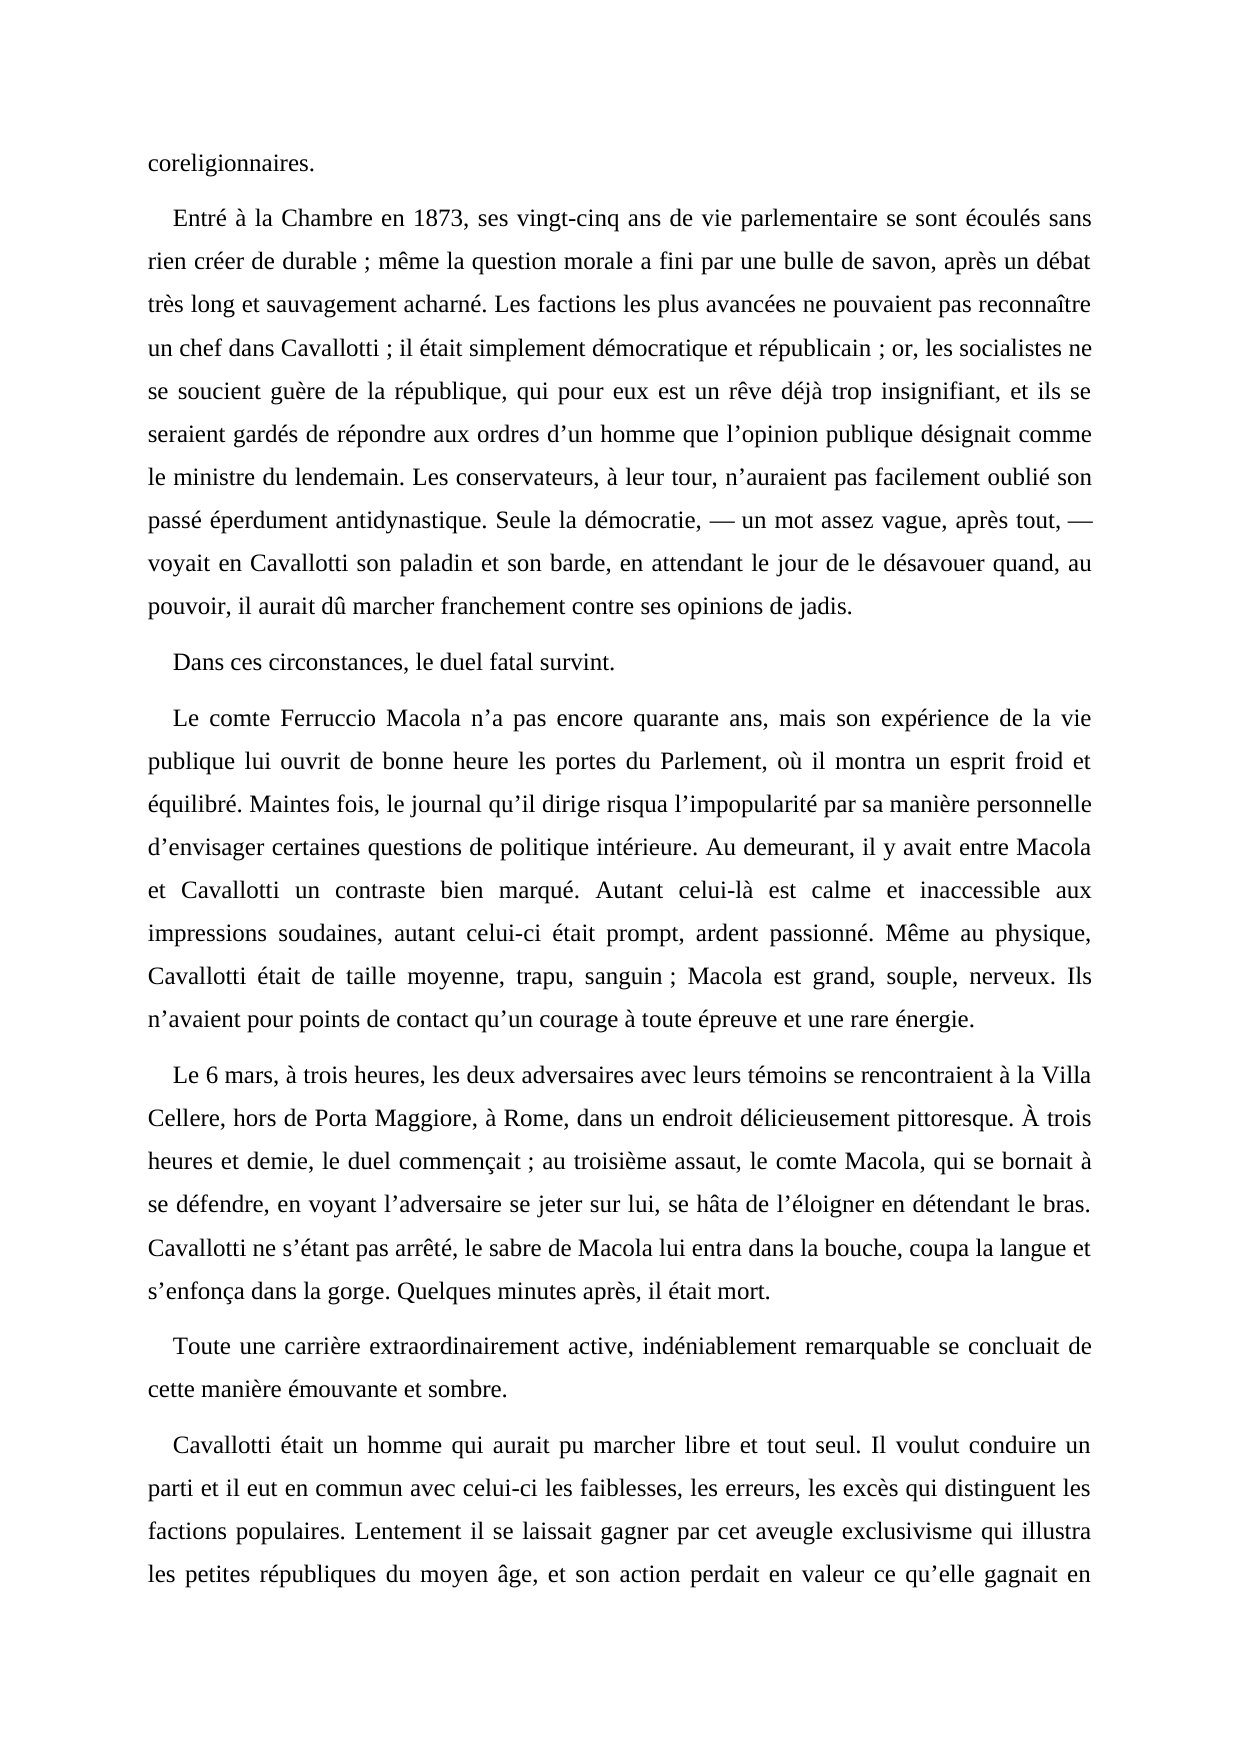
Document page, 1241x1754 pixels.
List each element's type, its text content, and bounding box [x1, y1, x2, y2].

text Toute une carrière extraordinairement active, indéniablement remarquable se concluait de cette manière émouvante et sombre. [148, 1331, 1093, 1403]
text Entré à la Chambre en 1873, ses vingt-cinq ans de vie parlementaire se sont écoulés sans rien créer de durable ; même la question morale a fini par une bulle de savon, après un débat très long et sauvagement acharné. Les factions les plus avancées ne pouvaient pas reconnaître un chef dans Cavallotti ; il était simplement démocratique et républicain ; or, les socialistes ne se soucient guère de la république, qui pour eux est un rêve déjà trop insignifiant, et ils se seraient gardés de répondre aux ordres d’un homme que l’opinion publique désignait comme le ministre du lendemain. Les conservateurs, à leur tour, n’auraient pas facilement oublié son passé éperdument antidynastique. Seule la démocratie, — un mot assez vague, après tout, — voyait en Cavallotti son paladin et son barde, en attendant le jour de le désavouer quand, au pouvoir, il aurait dû marcher franchement contre ses opinions de jadis. [148, 203, 1093, 620]
text Le comte Ferruccio Macola n’a pas encore quarante ans, mais son expérience de la vie publique lui ouvrit de bonne heure les portes du Parlement, où il montra un esprit froid et équilibré. Maintes fois, le journal qu’il dirige risqua l’impopularité par sa manière personnelle d’envisager certaines questions de politique intérieure. Au demeurant, il y avait entre Macola et Cavallotti un contraste bien marqué. Autant celui-là est calme et inaccessible aux impressions soudaines, autant celui-ci était prompt, ardent passionné. Même au physique, Cavallotti était de taille moyenne, trapu, sanguin ; Macola est grand, souple, nerveux. Ils n’avaient pour points de contact qu’un courage à toute épreuve et une rare énergie. [148, 703, 1093, 1033]
text coreligionnaires. [148, 148, 1093, 176]
text Le 6 mars, à trois heures, les deux adversaires avec leurs témoins se rencontraient à la Villa Cellere, hors de Porta Maggiore, à Rome, dans un endroit délicieusement pittoresque. À trois heures et demie, le duel commençait ; au troisième assaut, le comte Macola, qui se bornait à se défendre, en voyant l’adversaire se jeter sur lui, se hâta de l’éloigner en détendant le bras. Cavallotti ne s’étant pas arrêté, le sabre de Macola lui entra dans la bouche, coupa la langue et s’enfonça dans la gorge. Quelques minutes après, il était mort. [148, 1060, 1093, 1304]
text Dans ces circonstances, le duel fatal survint. [148, 647, 1093, 676]
text Cavallotti était un homme qui aurait pu marcher libre et tout seul. Il voulut conduire un parti et il eut en commun avec celui-ci les faiblesses, les erreurs, les excès qui distinguent les factions populaires. Lentement il se laissait gagner par cet aveugle exclusivisme qui illustra les petites républiques du moyen âge, et son action perdait en valeur ce qu’elle gagnait en [148, 1430, 1093, 1588]
